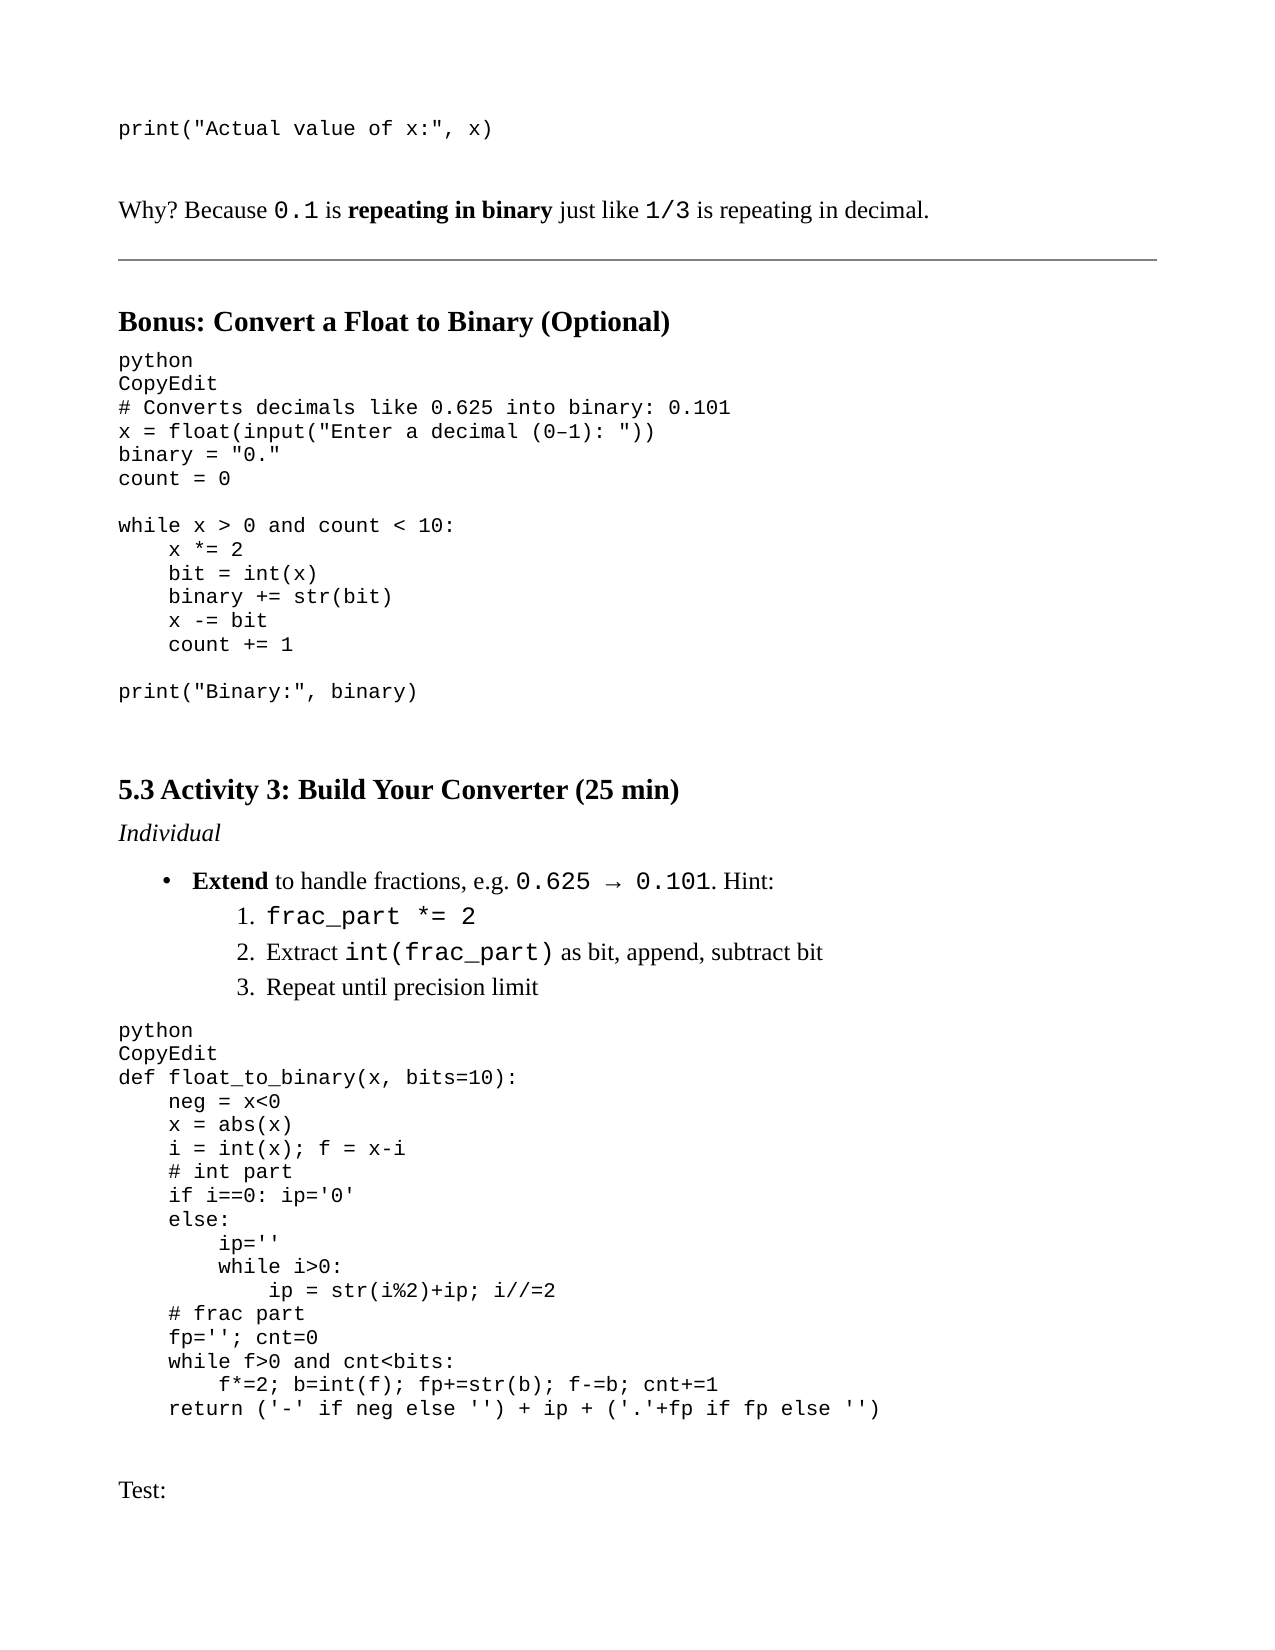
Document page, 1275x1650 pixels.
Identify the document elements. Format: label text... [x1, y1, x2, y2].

text i = int(x); f = x-i [118, 1138, 1157, 1162]
text Individual [118, 818, 1157, 847]
text # frac part [118, 1303, 1157, 1327]
text CopyEdit [118, 1043, 1157, 1067]
text f*=2; b=int(f); fp+=str(b); f-=b; cnt+=1 [118, 1374, 1157, 1398]
text x = float(input("Enter a decimal (0–1): ")) [118, 421, 1157, 444]
text while x > 0 and count < 10: [118, 515, 1157, 539]
text ip = str(i%2)+ip; i//=2 [118, 1280, 1157, 1303]
list Repeat until precision limit [236, 972, 1157, 1001]
text fp=''; cnt=0 [118, 1327, 1157, 1351]
text neg = x<0 [118, 1091, 1157, 1114]
text count += 1 [118, 633, 1157, 657]
text x = abs(x) [118, 1114, 1157, 1138]
text CopyEdit [118, 373, 1157, 397]
text python [118, 1020, 1157, 1043]
text print("Actual value of x:", x) [118, 118, 1157, 142]
text binary = "0." [118, 444, 1157, 468]
text x *= 2 [118, 539, 1157, 563]
text while i>0: [118, 1256, 1157, 1280]
list Extract int(frac_part) as bit, append, subtract bit [236, 937, 1157, 967]
text python [118, 350, 1157, 373]
text # Converts decimals like 0.625 into binary: 0.101 [118, 397, 1157, 421]
text # int part [118, 1162, 1157, 1185]
list Extend to handle fractions, e.g. 0.625 → 0.101. Hint: [162, 866, 1157, 897]
text return ('-' if neg else '') + ip + ('.'+fp if fp else '') [118, 1398, 1157, 1422]
text else: [118, 1209, 1157, 1232]
text x -= bit [118, 610, 1157, 633]
subtitle Bonus: Convert a Float to Binary (Optional) [118, 304, 1157, 337]
text bit = int(x) [118, 563, 1157, 586]
text while f>0 and cnt<bits: [118, 1351, 1157, 1374]
text print("Binary:", binary) [118, 681, 1157, 704]
text Why? Because 0.1 is repeating in binary just like 1/3 is repeating in decimal. [118, 195, 1157, 226]
text count = 0 [118, 468, 1157, 492]
list frac_part *= 2 [236, 901, 1157, 932]
text binary += str(bit) [118, 586, 1157, 610]
subtitle 5.3 Activity 3: Build Your Converter (25 min) [118, 772, 1157, 806]
text def float_to_binary(x, bits=10): [118, 1067, 1157, 1091]
text if i==0: ip='0' [118, 1185, 1157, 1209]
text ip='' [118, 1232, 1157, 1256]
text Test: [118, 1475, 1157, 1503]
